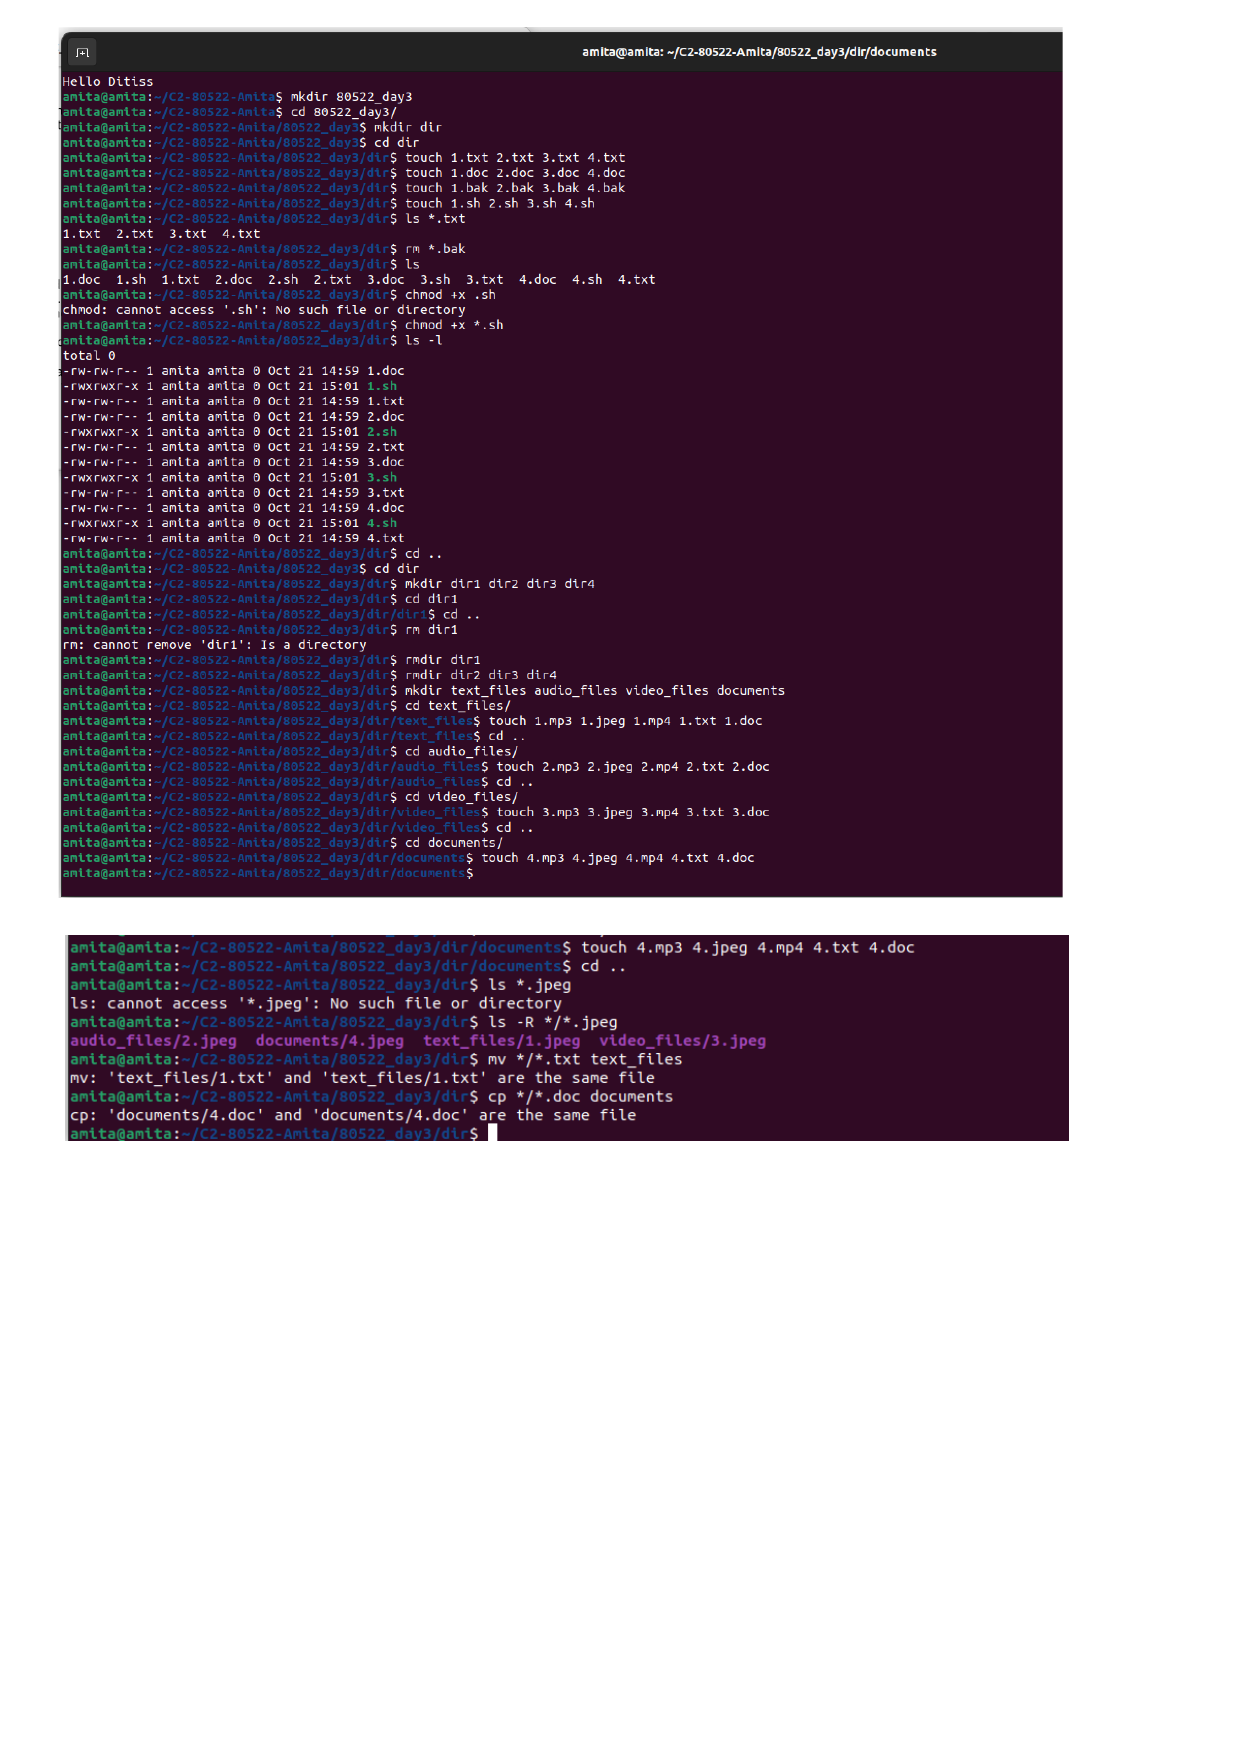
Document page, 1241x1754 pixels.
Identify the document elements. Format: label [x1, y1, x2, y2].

picture [58, 27, 1063, 898]
picture [65, 935, 1069, 1141]
